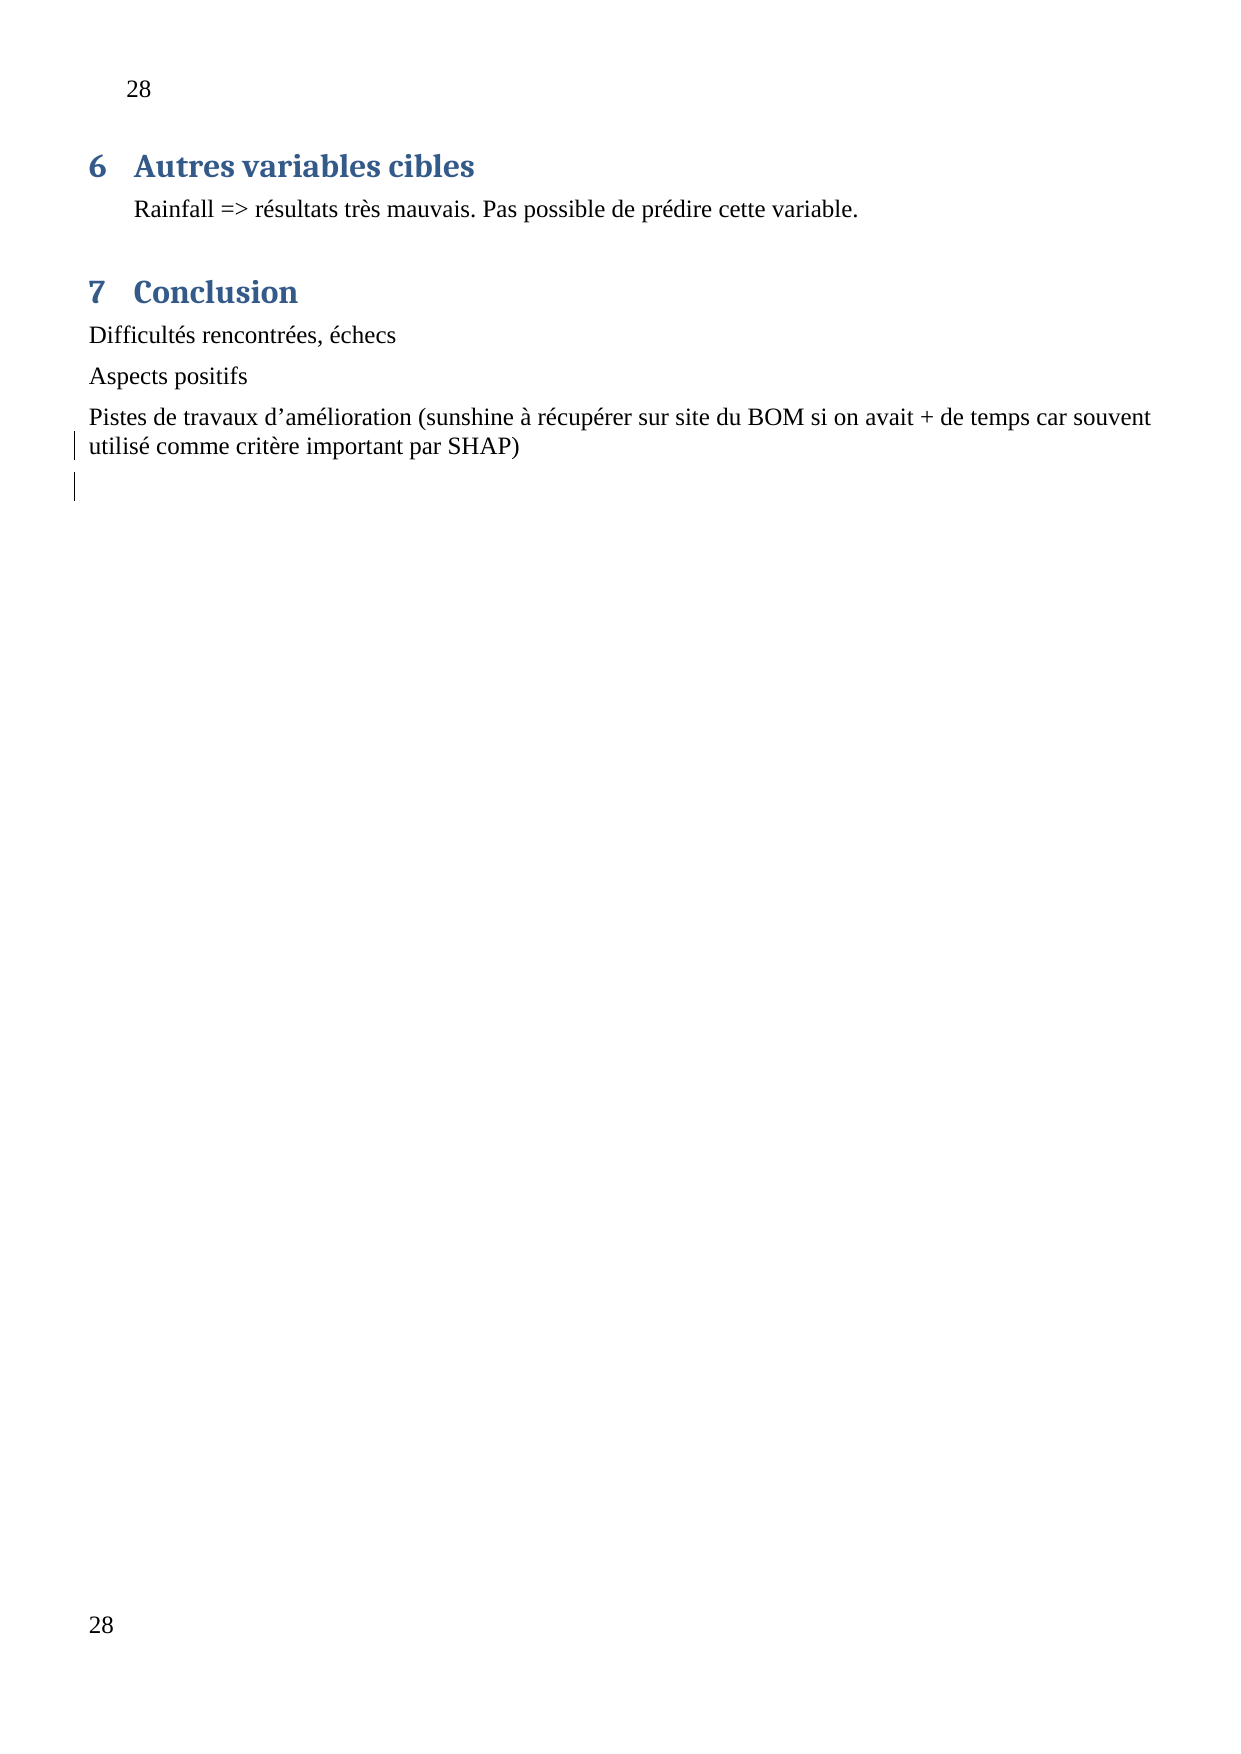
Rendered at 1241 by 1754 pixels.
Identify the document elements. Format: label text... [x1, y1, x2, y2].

text Pistes de travaux d’amélioration (sunshine à récupérer sur site du BOM si on avait + de temps car souvent utilisé comme critère important par SHAP) [89, 402, 1152, 501]
text Rainfall => résultats très mauvais. Pas possible de prédire cette variable. [89, 194, 1152, 223]
text Aspects positifs [89, 361, 1152, 390]
subtitle Conclusion [89, 273, 1152, 311]
text Difficultés rencontrées, échecs [89, 320, 1152, 348]
subtitle Autres variables cibles [89, 148, 1152, 186]
